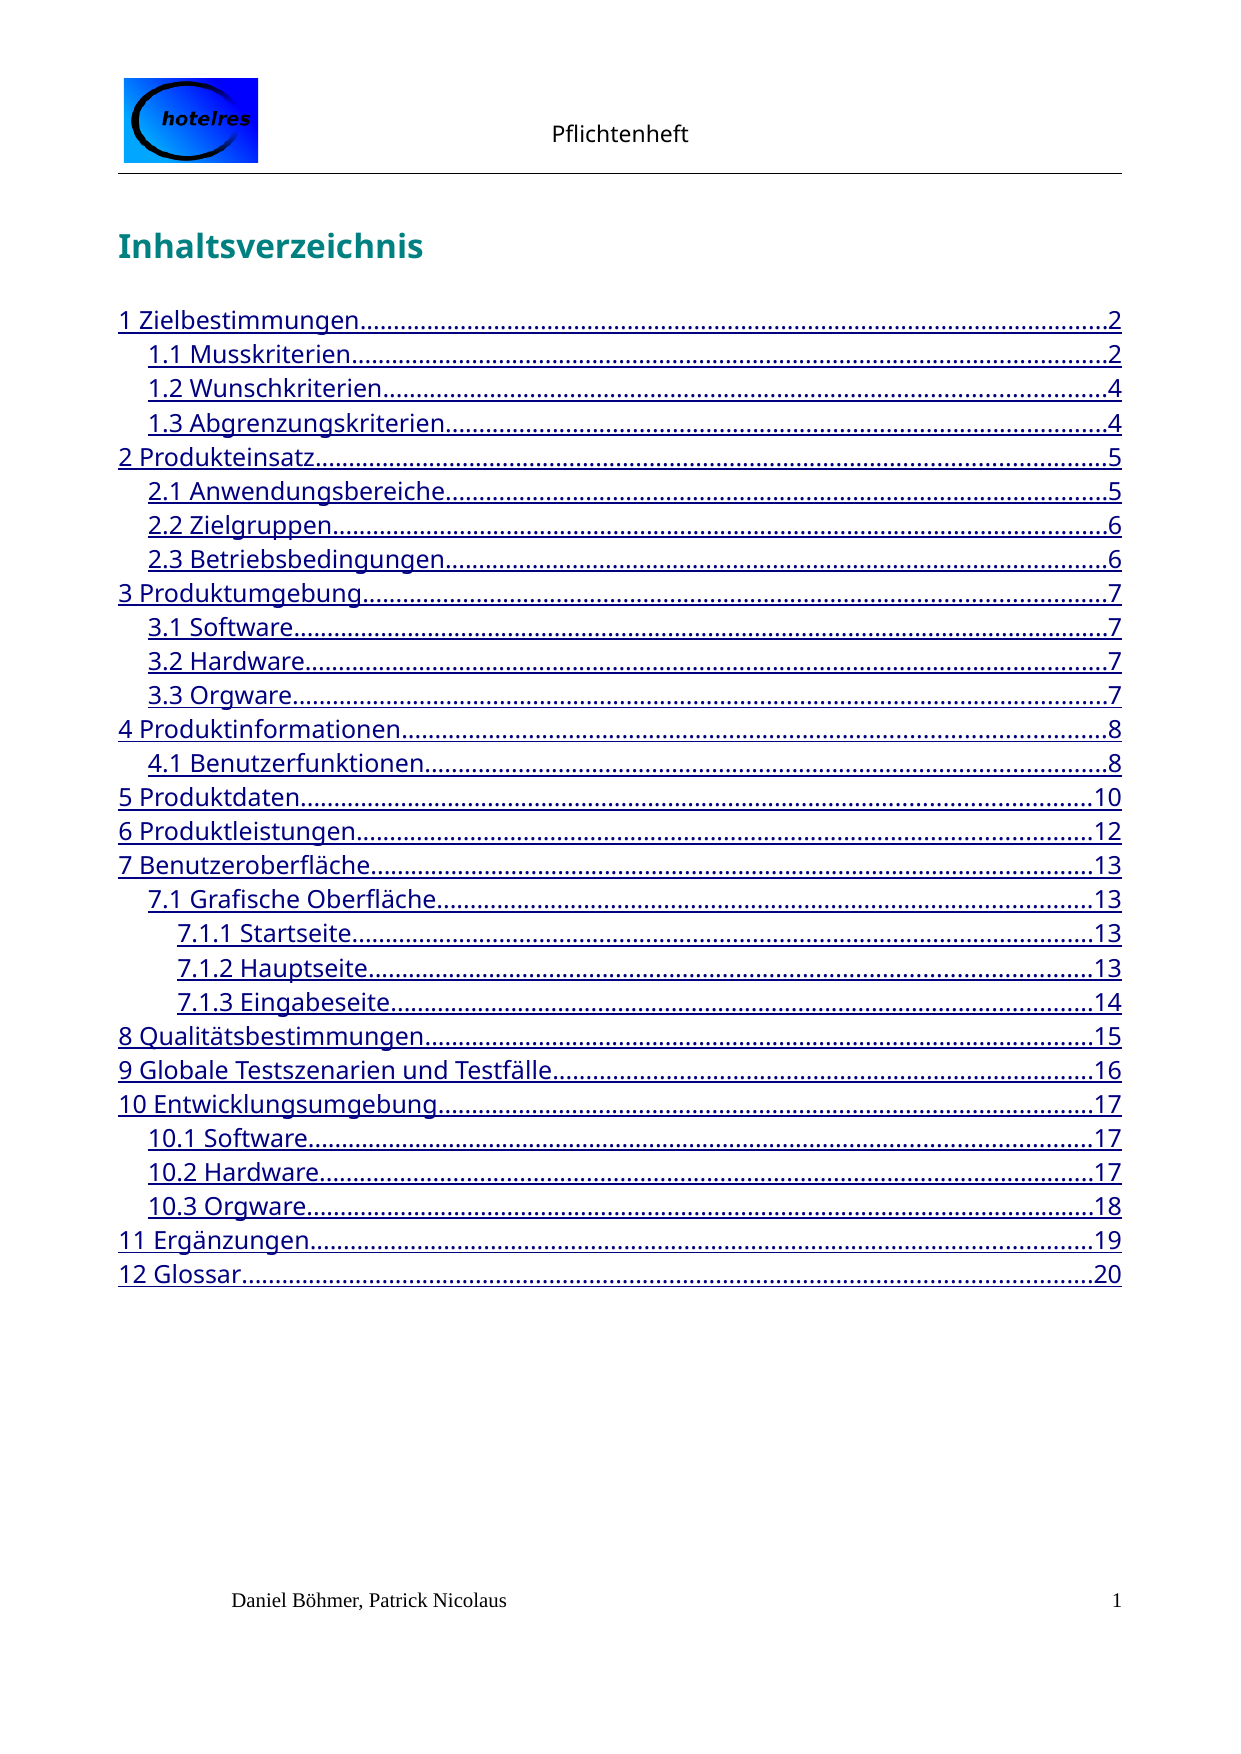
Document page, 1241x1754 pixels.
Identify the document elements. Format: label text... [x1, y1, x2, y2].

text 3.1 Software 7 [148, 609, 1122, 638]
text [118, 1287, 1122, 1291]
subtitle Inhaltsverzeichnis [118, 222, 1122, 268]
text [148, 1185, 1122, 1189]
text 2.3 Betriebsbedingungen 6 [148, 541, 1122, 570]
text 7.1.3 Eingabeseite 14 [177, 984, 1122, 1013]
picture [123, 78, 259, 163]
text 2 Produkteinsatz 5 [118, 439, 1122, 468]
text 6 Produktleistungen 12 [118, 814, 1122, 843]
text 3.2 Hardware 7 [148, 644, 1122, 672]
text 1.2 Wunschkriterien 4 [148, 371, 1122, 400]
text 12 Glossar 20 [118, 1257, 1122, 1286]
text 10.2 Hardware 17 [148, 1154, 1122, 1183]
text 10.1 Software 17 [148, 1121, 1122, 1149]
text [118, 742, 1122, 746]
text 10.3 Orgware 18 [148, 1189, 1122, 1217]
text 1.1 Musskriterien 2 [148, 337, 1122, 366]
text [148, 674, 1122, 678]
text 2.2 Zielgruppen 6 [148, 507, 1122, 536]
text 11 Ergänzungen 19 [118, 1223, 1122, 1252]
text 3 Produktumgebung 7 [118, 576, 1122, 604]
text [118, 1253, 1122, 1257]
text 7.1.1 Startseite 13 [177, 916, 1122, 945]
text 7 Benutzeroberfläche 13 [118, 848, 1122, 877]
text 10 Entwicklungsumgebung 17 [118, 1086, 1122, 1115]
text [148, 1219, 1122, 1223]
text 4.1 Benutzerfunktionen 8 [148, 746, 1122, 775]
text 2.1 Anwendungsbereiche 5 [148, 473, 1122, 502]
text 7.1.2 Hauptseite 13 [177, 950, 1122, 979]
text [148, 640, 1122, 644]
text [118, 1117, 1122, 1121]
text 1 Zielbestimmungen 2 [118, 303, 1122, 332]
text 4 Produktinformationen 8 [118, 712, 1122, 741]
text 5 Produktdaten 10 [118, 780, 1122, 809]
text [148, 708, 1122, 712]
text 7.1 Grafische Oberfläche 13 [148, 882, 1122, 911]
text 3.3 Orgware 7 [148, 678, 1122, 707]
text 1.3 Abgrenzungskriterien 4 [148, 405, 1122, 434]
text [148, 572, 1122, 576]
text 8 Qualitätsbestimmungen 15 [118, 1018, 1122, 1047]
text 9 Globale Testszenarien und Testfälle 16 [118, 1052, 1122, 1081]
